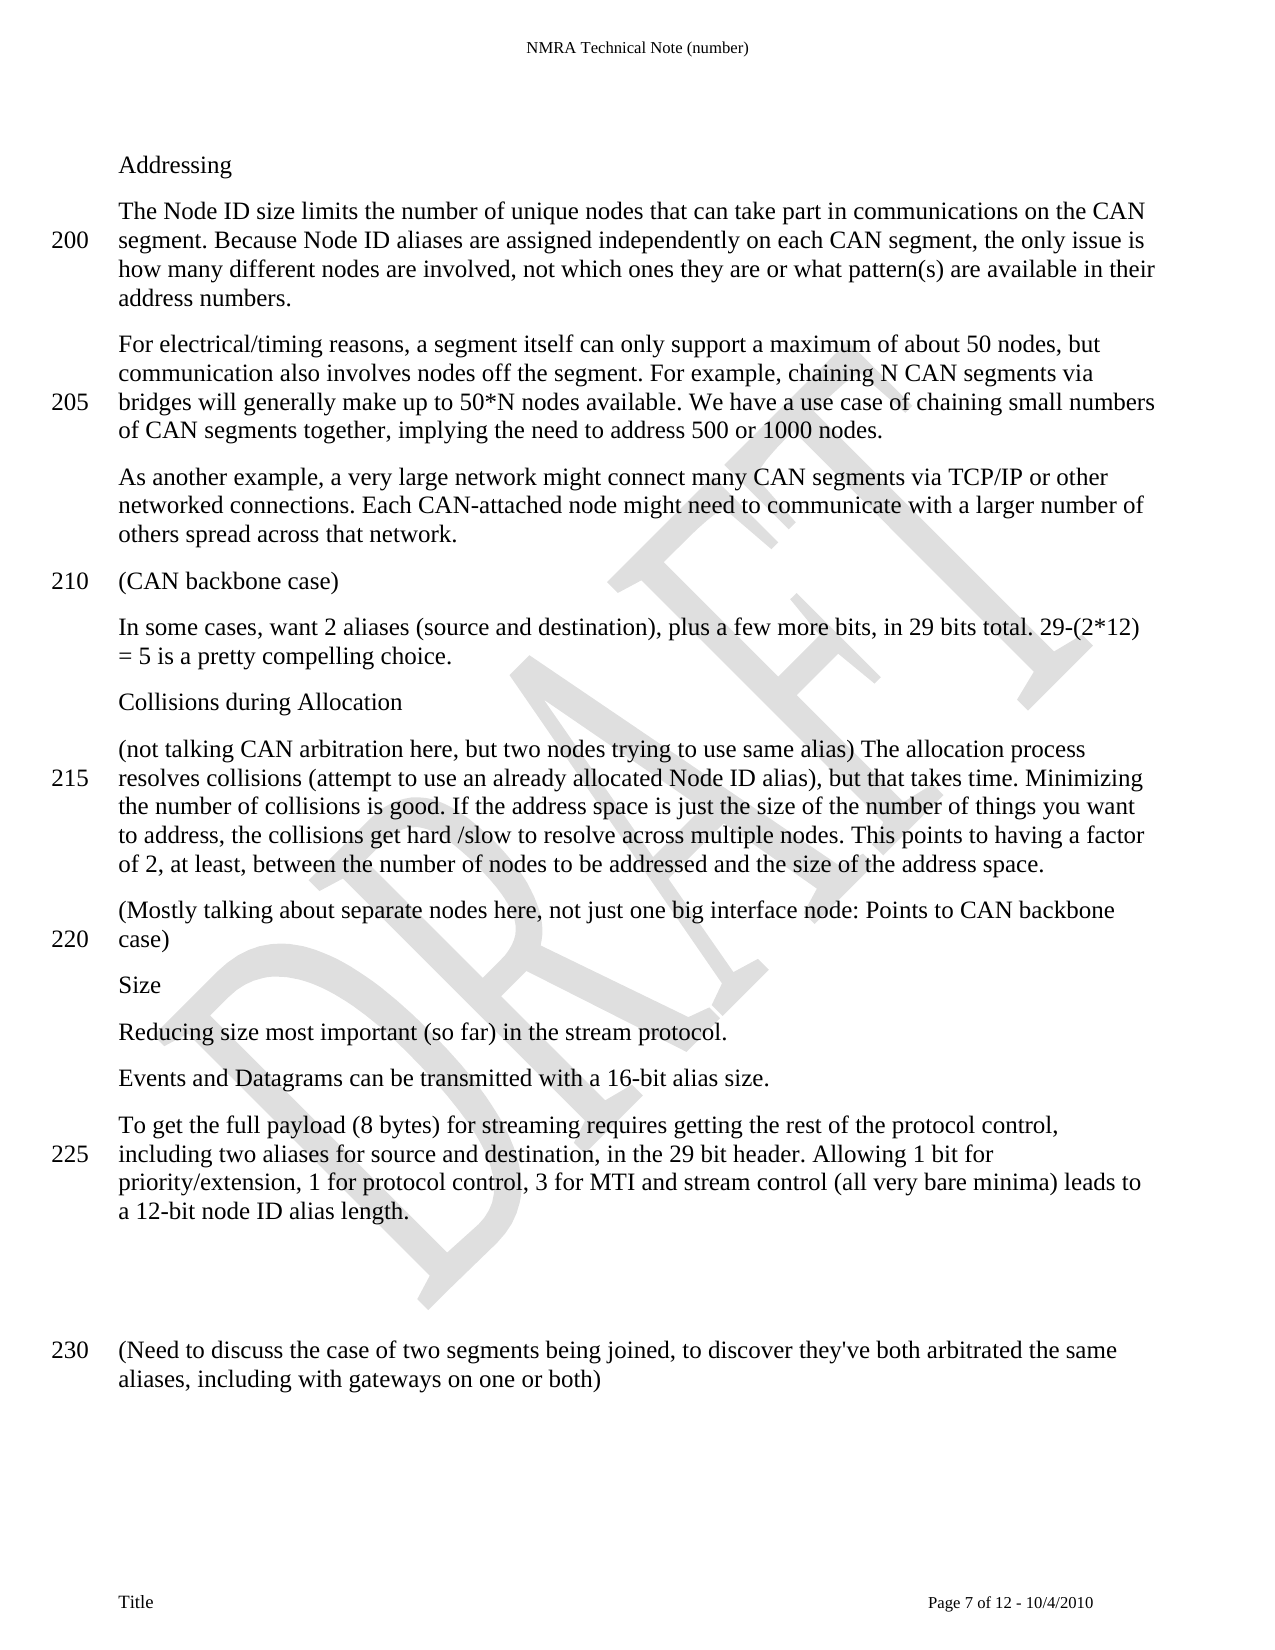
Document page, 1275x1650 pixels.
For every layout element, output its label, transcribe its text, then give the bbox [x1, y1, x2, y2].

text Collisions during Allocation [118, 687, 536, 716]
text Reducing size most important (so far) in the stream protocol. [213, 1017, 399, 1046]
text (Need to discuss the case of two segments being joined, to discover they've both arbitrated the same aliases, including with gateways on one or both) [118, 1336, 1157, 1393]
text To get the full payload (8 bytes) for streaming requires getting the rest of the protocol control, including two aliases for source and destination, in the 29 bit header. Allowing 1 bit for priority/extension, 1 for protocol control, 3 for MTI and stream control (all very bare minima) leads to a 12-bit node ID alias length. [496, 1110, 1157, 1225]
text [669, 566, 955, 594]
text To get the full payload (8 bytes) for streaming requires getting the rest of the protocol control, including two aliases for source and destination, in the 29 bit header. Allowing 1 bit for priority/extension, 1 for protocol control, 3 for MTI and stream control (all very bare minima) leads to a 12-bit node ID alias length. [118, 1110, 378, 1225]
text (Mostly talking about separate nodes here, not just one big interface node: Points to CAN backbone case) [534, 895, 700, 953]
text Events and Datagrams can be transmitted with a 16-bit alias size. [118, 1063, 245, 1092]
text Reducing size most important (so far) in the stream protocol. [523, 1017, 672, 1046]
text As another example, a very large network might connect many CAN segments via TCP/IP or other networked connections. Each CAN-attached node might need to communicate with a larger number of others spread across that network. [118, 462, 909, 548]
text (Mostly talking about separate nodes here, not just one big interface node: Points to CAN backbone case) [118, 895, 416, 953]
text [596, 971, 721, 999]
text [798, 687, 1157, 716]
text (Mostly talking about separate nodes here, not just one big interface node: Points to CAN backbone case) [681, 895, 1157, 953]
text (not talking CAN arbitration here, but two nodes trying to use same alias) The allocation process resolves collisions (attempt to use an already allocated Node ID alias), but that takes time. Minimizing the number of collisions is good. If the address space is just the size of the number of things you want to address, the collisions get hard /slow to resolve across multiple nodes. This points to having a factor of 2, at least, between the number of nodes to be addressed and the size of the address space. [569, 734, 695, 856]
text For electrical/timing reasons, a segment itself can only support a maximum of about 50 nodes, but communication also involves nodes off the segment. For example, chaining N CAN segments via bridges will generally make up to 50*N nodes available. We have a use case of chaining small numbers of CAN segments together, implying the need to address 500 or 1000 nodes. [118, 329, 1157, 444]
text Events and Datagrams can be transmitted with a 16-bit alias size. [259, 1063, 443, 1092]
text [360, 971, 462, 999]
text (not talking CAN arbitration here, but two nodes trying to use same alias) The allocation process resolves collisions (attempt to use an already allocated Node ID alias), but that takes time. Minimizing the number of collisions is good. If the address space is just the size of the number of things you want to address, the collisions get hard /slow to resolve across multiple nodes. This points to having a factor of 2, at least, between the number of nodes to be addressed and the size of the address space. [647, 734, 1157, 878]
text [502, 972, 579, 999]
text In some cases, want 2 aliases (source and destination), plus a few more bits, in 29 bits total. 29-(2*12) = 5 is a pretty compelling choice. [118, 612, 730, 670]
text Events and Datagrams can be transmitted with a 16-bit alias size. [569, 1063, 1157, 1092]
text [970, 566, 1157, 594]
text (Mostly talking about separate nodes here, not just one big interface node: Points to CAN backbone case) [401, 895, 515, 953]
text (not talking CAN arbitration here, but two nodes trying to use same alias) The allocation process resolves collisions (attempt to use an already allocated Node ID alias), but that takes time. Minimizing the number of collisions is good. If the address space is just the size of the number of things you want to address, the collisions get hard /slow to resolve across multiple nodes. This points to having a factor of 2, at least, between the number of nodes to be addressed and the size of the address space. [118, 734, 648, 878]
text In some cases, want 2 aliases (source and destination), plus a few more bits, in 29 bits total. 29-(2*12) = 5 is a pretty compelling choice. [1016, 612, 1157, 670]
text As another example, a very large network might connect many CAN segments via TCP/IP or other networked connections. Each CAN-attached node might need to communicate with a larger number of others spread across that network. [866, 462, 1157, 548]
text In some cases, want 2 aliases (source and destination), plus a few more bits, in 29 bits total. 29-(2*12) = 5 is a pretty compelling choice. [715, 612, 818, 670]
text Addressing [118, 150, 1157, 179]
text Size [118, 971, 216, 999]
text [578, 687, 776, 716]
text Reducing size most important (so far) in the stream protocol. [694, 1017, 1157, 1046]
text Reducing size most important (so far) in the stream protocol. [417, 1017, 509, 1046]
text [741, 971, 1157, 999]
text Reducing size most important (so far) in the stream protocol. [118, 1017, 170, 1046]
text In some cases, want 2 aliases (source and destination), plus a few more bits, in 29 bits total. 29-(2*12) = 5 is a pretty compelling choice. [817, 612, 1031, 670]
text The Node ID size limits the number of unique nodes that can take part in communications on the CAN segment. Because Node ID aliases are assigned independently on each CAN segment, the only issue is how many different nodes are involved, not which ones they are or what pattern(s) are available in their address numbers. [118, 196, 1157, 311]
text [228, 977, 340, 999]
text To get the full payload (8 bytes) for streaming requires getting the rest of the protocol control, including two aliases for source and destination, in the 29 bit header. Allowing 1 bit for priority/extension, 1 for protocol control, 3 for MTI and stream control (all very bare minima) leads to a 12-bit node ID alias length. [306, 1110, 493, 1225]
text (CAN backbone case) [118, 566, 654, 594]
text Events and Datagrams can be transmitted with a 16-bit alias size. [461, 1063, 555, 1092]
